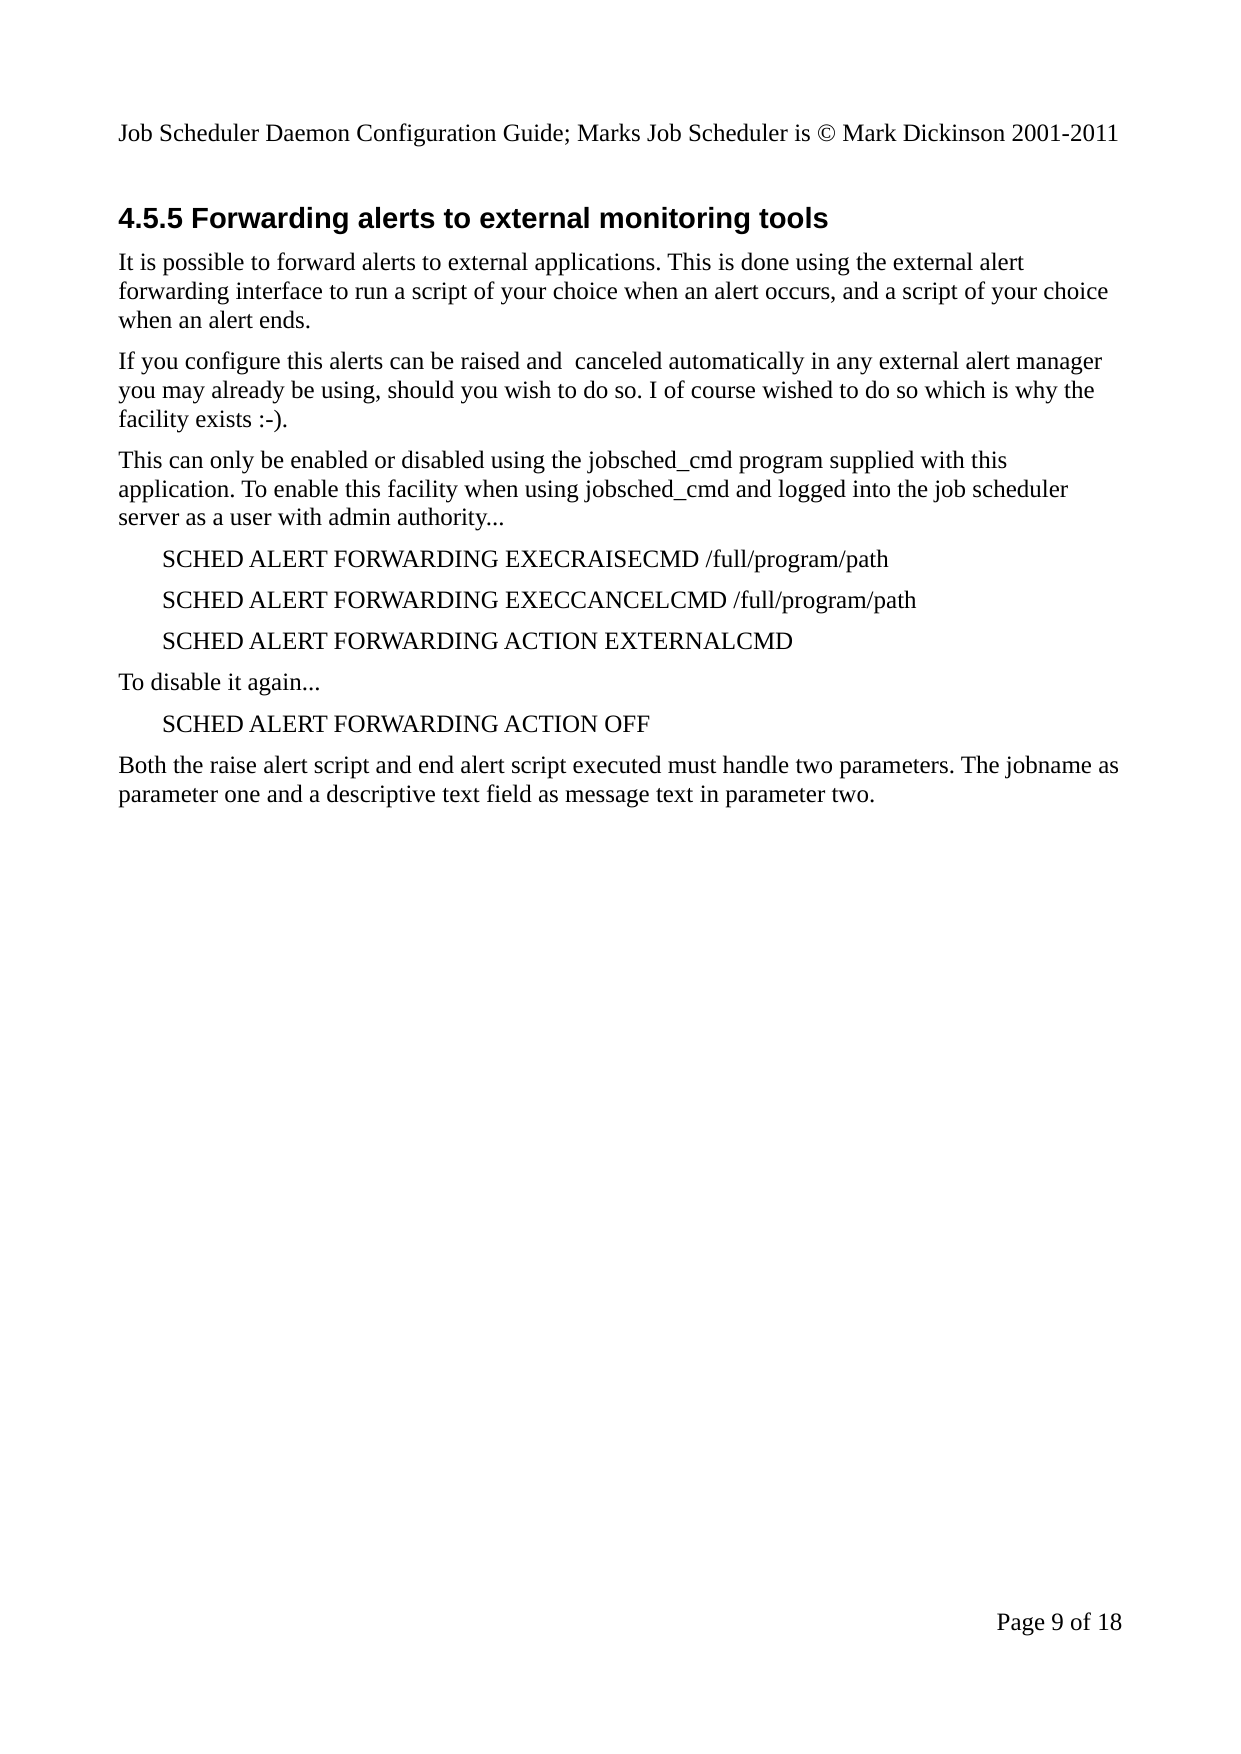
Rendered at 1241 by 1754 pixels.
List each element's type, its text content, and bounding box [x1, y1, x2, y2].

text SCHED ALERT FORWARDING ACTION OFF [118, 709, 1122, 737]
text SCHED ALERT FORWARDING EXECCANCELCMD /full/program/path [118, 585, 1122, 614]
text SCHED ALERT FORWARDING EXECRAISECMD /full/program/path [118, 544, 1122, 572]
text To disable it again... [118, 667, 1122, 696]
subtitle 4.5.5 Forwarding alerts to external monitoring tools [118, 201, 1122, 235]
text SCHED ALERT FORWARDING ACTION EXTERNALCMD [118, 626, 1122, 655]
text It is possible to forward alerts to external applications. This is done using the external alert forwarding interface to run a script of your choice when an alert occurs, and a script of your choice when an alert ends. [118, 247, 1122, 334]
text Both the raise alert script and end alert script executed must handle two parameters. The jobname as parameter one and a descriptive text field as message text in parameter two. [118, 750, 1122, 807]
text This can only be enabled or disabled using the jobsched_cmd program supplied with this application. To enable this facility when using jobsched_cmd and logged into the job scheduler server as a user with admin authority... [118, 445, 1122, 531]
text If you configure this alerts can be raised and canceled automatically in any external alert manager you may already be using, should you wish to do so. I of course wished to do so which is why the facility exists :-). [118, 346, 1122, 432]
